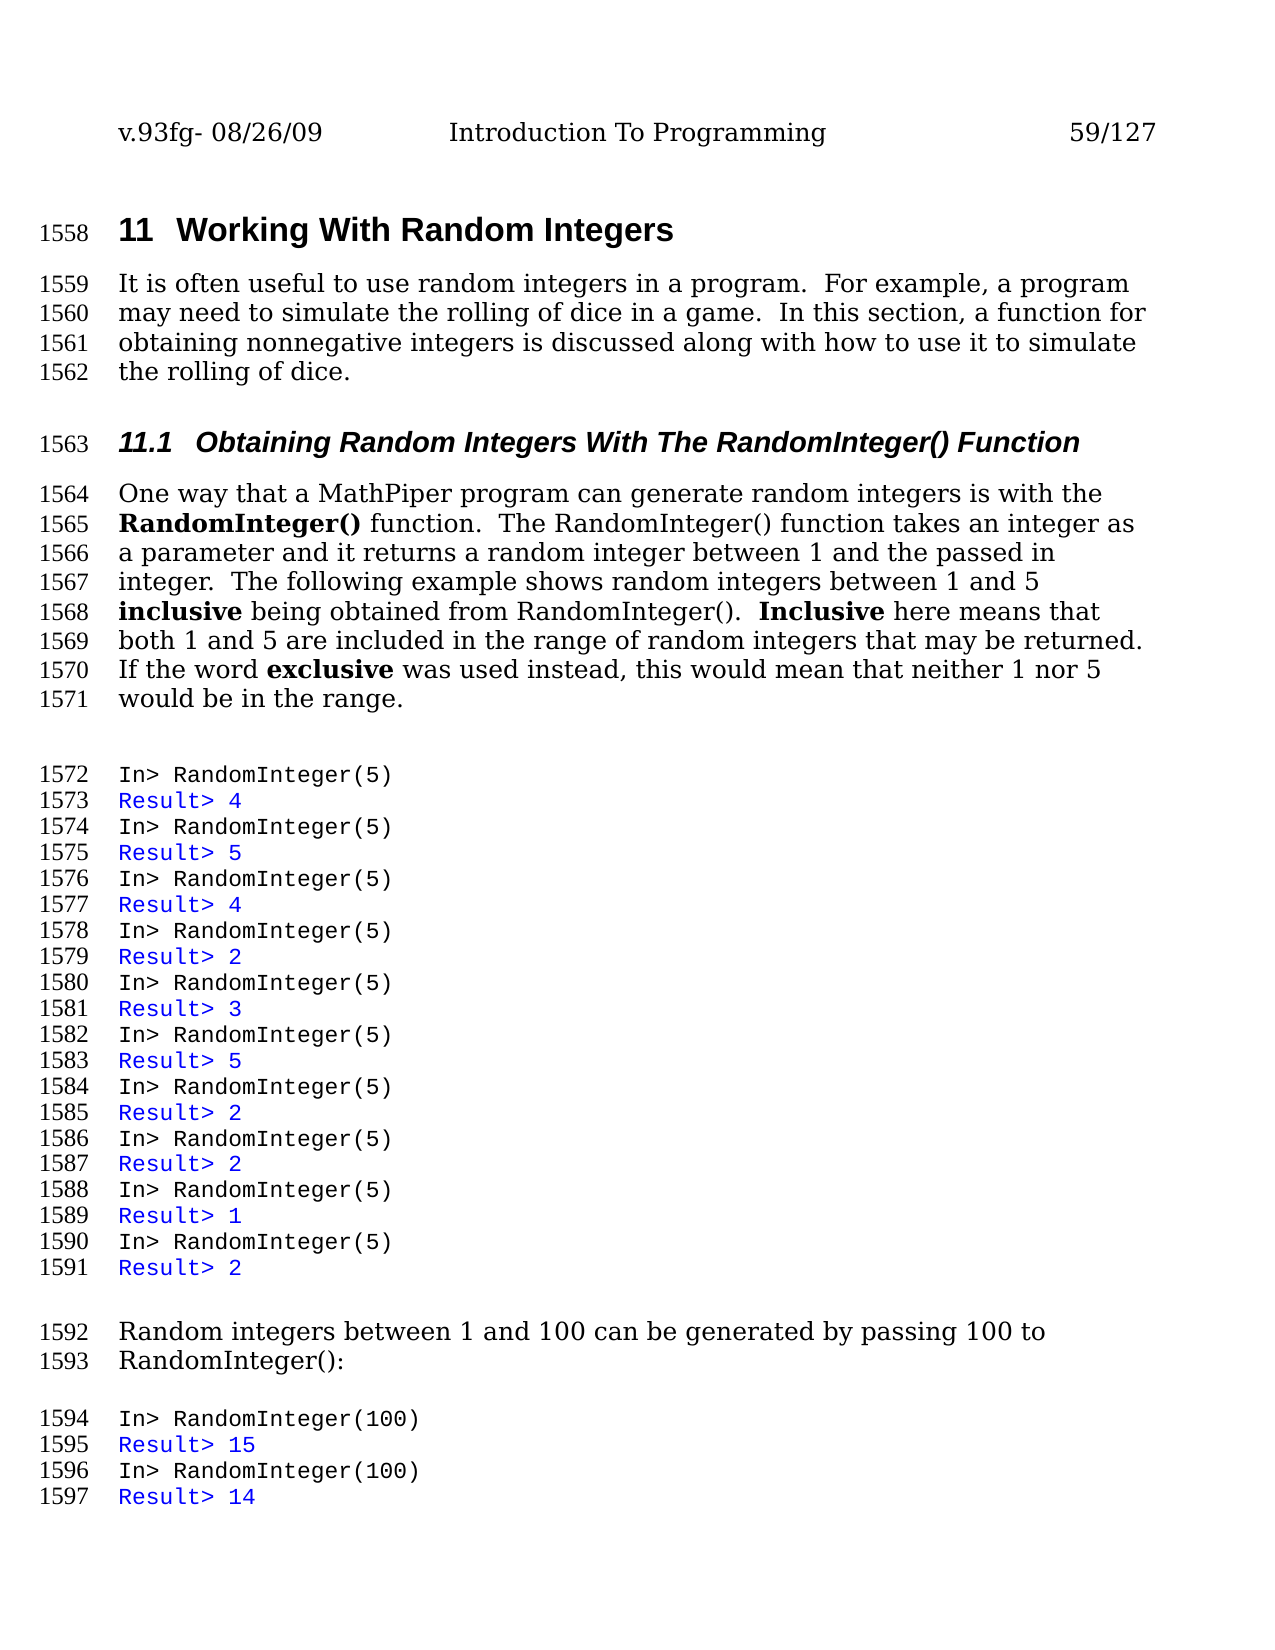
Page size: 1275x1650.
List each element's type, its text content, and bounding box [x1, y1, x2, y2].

text Result> 2 [118, 1153, 1157, 1179]
text In> RandomInteger(5) [118, 764, 1157, 790]
text Result> 2 [118, 945, 1157, 971]
text In> RandomInteger(5) [118, 919, 1157, 945]
text In> RandomInteger(5) [118, 971, 1157, 997]
text Random integers between 1 and 100 can be generated by passing 100 to RandomInteger(): [118, 1317, 1157, 1376]
text In> RandomInteger(5) [118, 1127, 1157, 1153]
text Result> 14 [118, 1486, 1157, 1511]
text Result> 4 [118, 790, 1157, 816]
text In> RandomInteger(100) [118, 1408, 1157, 1434]
text Result> 3 [118, 997, 1157, 1023]
text In> RandomInteger(5) [118, 1075, 1157, 1101]
text In> RandomInteger(100) [118, 1459, 1157, 1486]
text In> RandomInteger(5) [118, 1023, 1157, 1049]
text Result> 2 [118, 1101, 1157, 1127]
text It is often useful to use random integers in a program. For example, a program may need to simulate the rolling of dice in a game. In this section, a function for obtaining nonnegative integers is discussed along with how to use it to simulate the rolling of dice. [118, 269, 1157, 386]
text In> RandomInteger(5) [118, 1179, 1157, 1205]
text In> RandomInteger(5) [118, 1231, 1157, 1257]
subtitle Working With Random Integers [118, 210, 1157, 248]
text Result> 4 [118, 893, 1157, 919]
text One way that a MathPiper program can generate random integers is with the RandomInteger() function. The RandomInteger() function takes an integer as a parameter and it returns a random integer between 1 and the passed in integer. The following example shows random integers between 1 and 5 inclusive being obtained from RandomInteger(). Inclusive here means that both 1 and 5 are included in the range of random integers that may be returned. If the word exclusive was used instead, this would mean that neither 1 nor 5 would be in the range. [118, 479, 1157, 713]
text In> RandomInteger(5) [118, 816, 1157, 842]
text Result> 5 [118, 1049, 1157, 1075]
text Result> 15 [118, 1434, 1157, 1459]
text Result> 1 [118, 1205, 1157, 1231]
text Result> 5 [118, 842, 1157, 867]
text In> RandomInteger(5) [118, 867, 1157, 893]
text Result> 2 [118, 1257, 1157, 1282]
subtitle Obtaining Random Integers With The RandomInteger() Function [118, 425, 1157, 459]
